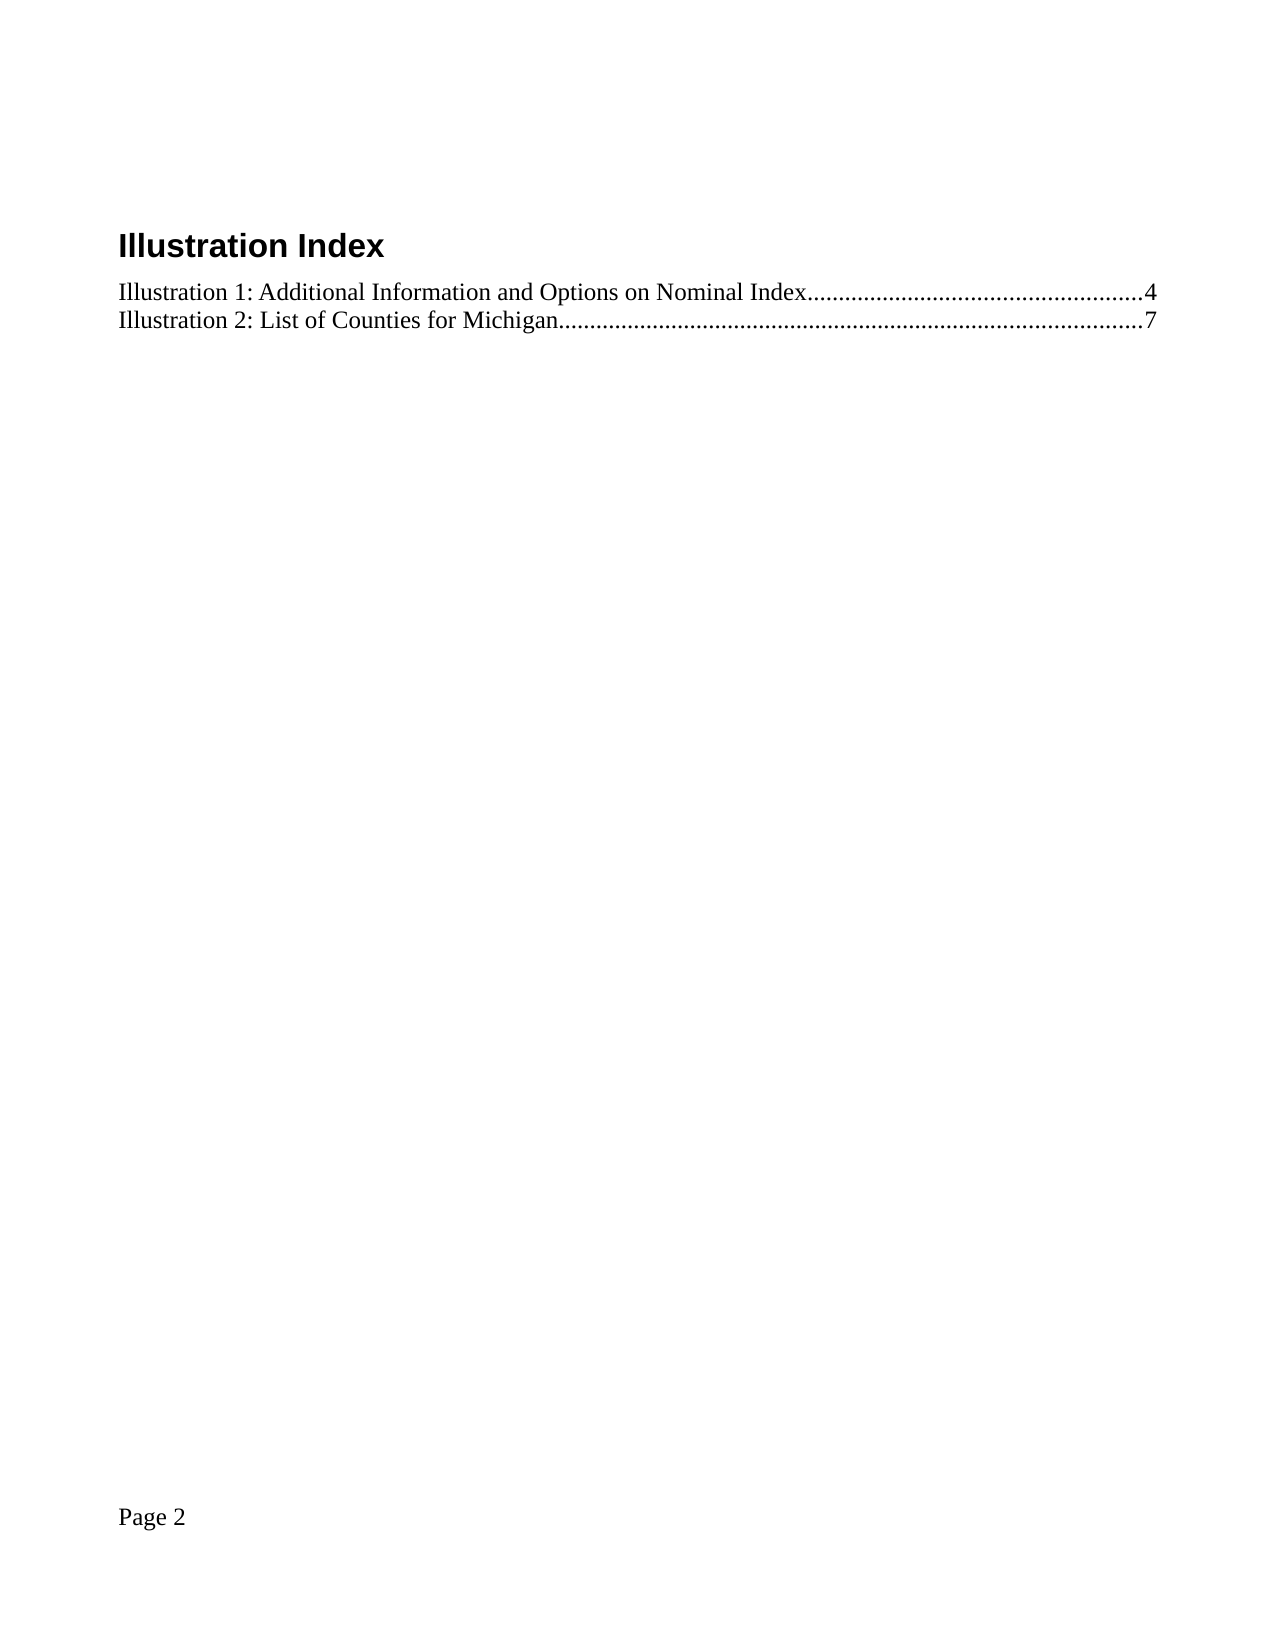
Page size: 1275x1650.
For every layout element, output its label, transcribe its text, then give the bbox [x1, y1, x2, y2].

subtitle Illustration Index [118, 226, 1157, 264]
text Illustration 2: List of Counties for Michigan 7 [118, 305, 1157, 334]
text Illustration 1: Additional Information and Options on Nominal Index 4 [118, 277, 1157, 305]
